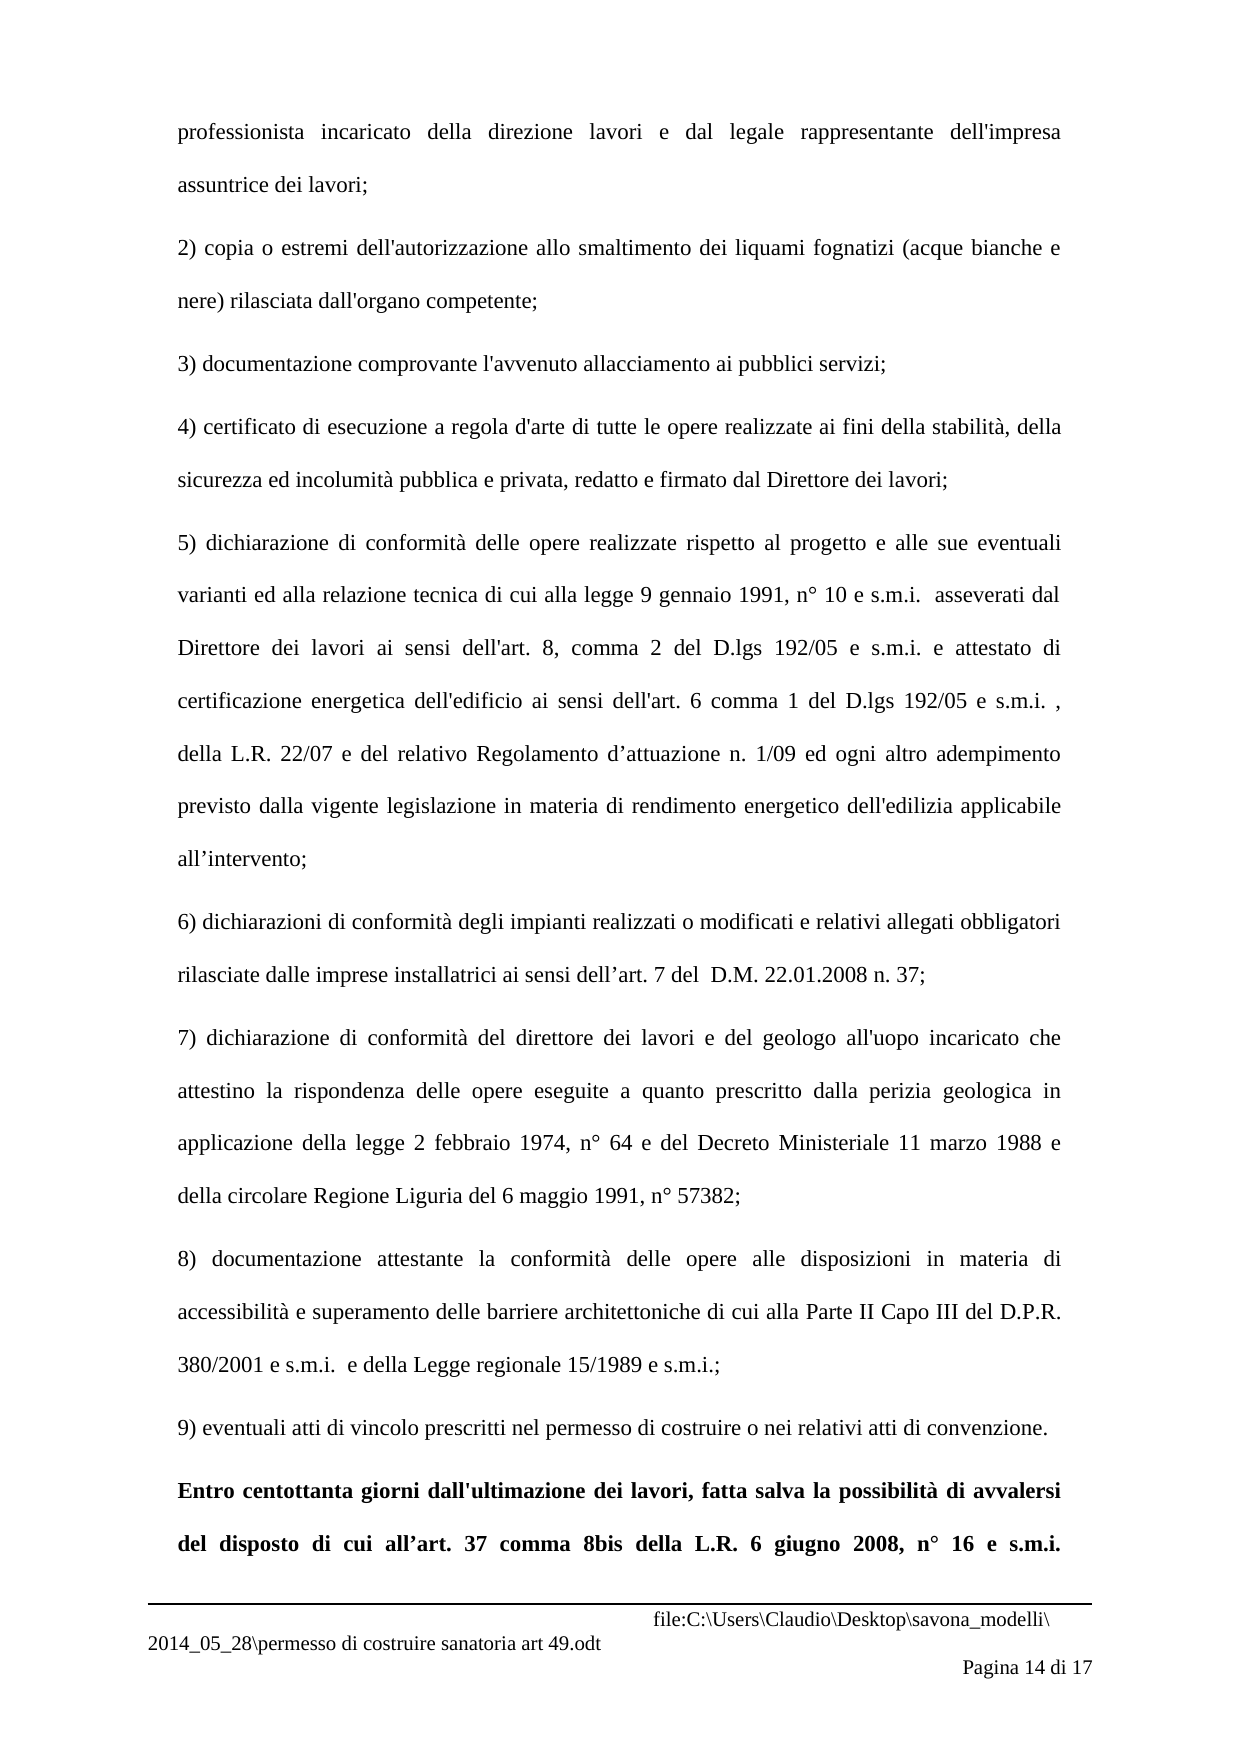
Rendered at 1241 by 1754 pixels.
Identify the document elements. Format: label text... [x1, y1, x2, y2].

text 5) dichiarazione di conformità delle opere realizzate rispetto al progetto e alle sue eventuali varianti ed alla relazione tecnica di cui alla legge 9 gennaio 1991, n° 10 e s.m.i. asseverati dal Direttore dei lavori ai sensi dell'art. 8, comma 2 del D.lgs 192/05 e s.m.i. e attestato di certificazione energetica dell'edificio ai sensi dell'art. 6 comma 1 del D.lgs 192/05 e s.m.i. , della L.R. 22/07 e del relativo Regolamento d’attuazione n. 1/09 ed ogni altro adempimento previsto dalla vigente legislazione in materia di rendimento energetico dell'edilizia applicabile all’intervento; [177, 529, 1063, 871]
text Entro centottanta giorni dall'ultimazione dei lavori, fatta salva la possibilità di avvalersi del disposto di cui all’art. 37 comma 8bis della L.R. 6 giugno 2008, n° 16 e s.m.i. [177, 1477, 1063, 1556]
text 9) eventuali atti di vincolo prescritti nel permesso di costruire o nei relativi atti di convenzione. [177, 1414, 1063, 1440]
text 7) dichiarazione di conformità del direttore dei lavori e del geologo all'uopo incaricato che attestino la rispondenza delle opere eseguite a quanto prescritto dalla perizia geologica in applicazione della legge 2 febbraio 1974, n° 64 e del Decreto Ministeriale 11 marzo 1988 e della circolare Regione Liguria del 6 maggio 1991, n° 57382; [177, 1024, 1063, 1208]
text professionista incaricato della direzione lavori e dal legale rappresentante dell'impresa assuntrice dei lavori; [177, 118, 1063, 197]
text 8) documentazione attestante la conformità delle opere alle disposizioni in materia di accessibilità e superamento delle barriere architettoniche di cui alla Parte II Capo III del D.P.R. 380/2001 e s.m.i. e della Legge regionale 15/1989 e s.m.i.; [177, 1245, 1063, 1377]
text 4) certificato di esecuzione a regola d'arte di tutte le opere realizzate ai fini della stabilità, della sicurezza ed incolumità pubblica e privata, redatto e firmato dal Direttore dei lavori; [177, 413, 1063, 492]
text 3) documentazione comprovante l'avvenuto allacciamento ai pubblici servizi; [177, 350, 1063, 376]
text 6) dichiarazioni di conformità degli impianti realizzati o modificati e relativi allegati obbligatori rilasciate dalle imprese installatrici ai sensi dell’art. 7 del D.M. 22.01.2008 n. 37; [177, 908, 1063, 987]
text 2) copia o estremi dell'autorizzazione allo smaltimento dei liquami fognatizi (acque bianche e nere) rilasciata dall'organo competente; [177, 234, 1063, 313]
